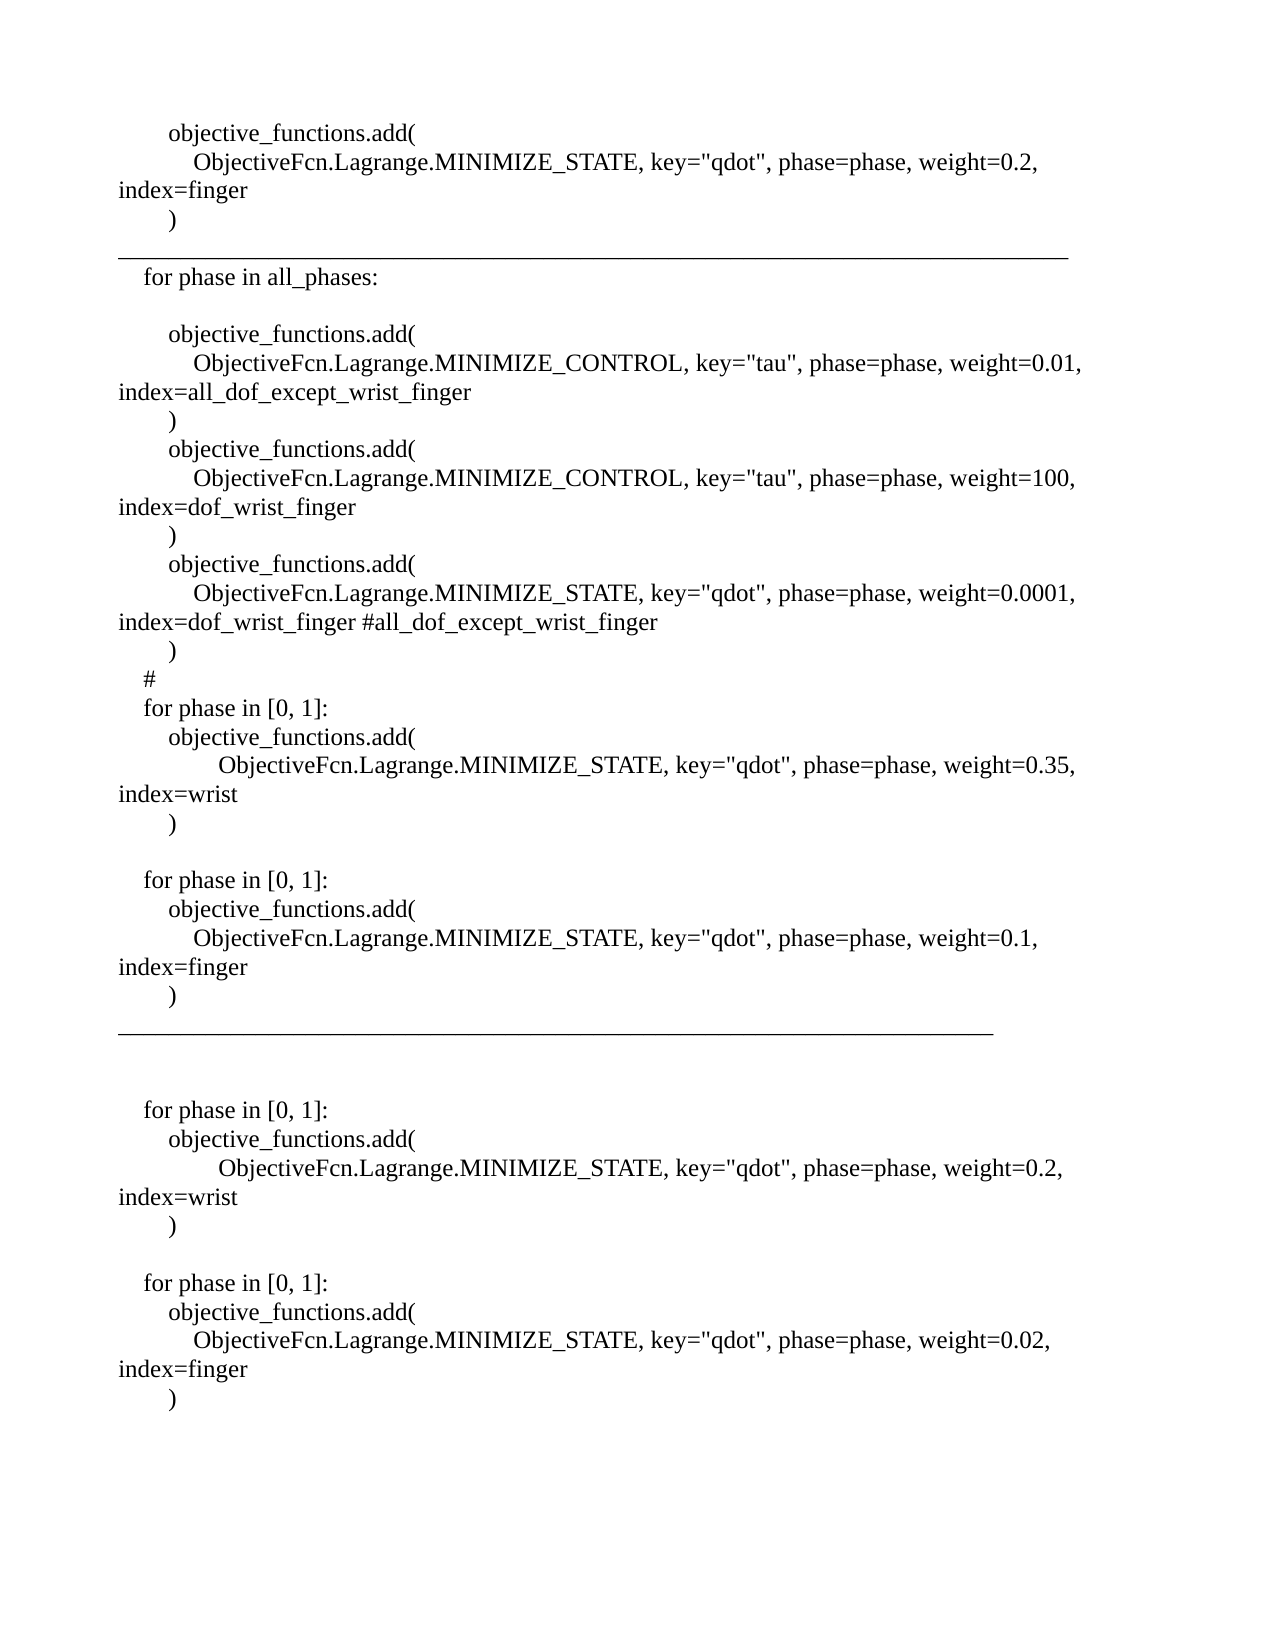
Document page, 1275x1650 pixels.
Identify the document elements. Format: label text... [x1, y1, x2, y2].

text for phase in all_phases: [118, 262, 1157, 291]
text objective_functions.add( [118, 722, 1157, 751]
text ) [118, 521, 1157, 549]
text ) [118, 981, 1157, 1009]
text ObjectiveFcn.Lagrange.MINIMIZE_STATE, key="qdot", phase=phase, weight=0.0001, index=dof_wrist_finger #all_dof_except_wrist_finger [118, 578, 1157, 636]
text for phase in [0, 1]: [118, 866, 1157, 894]
text ) [118, 204, 1157, 233]
text ) [118, 406, 1157, 434]
text objective_functions.add( [118, 894, 1157, 923]
text ObjectiveFcn.Lagrange.MINIMIZE_CONTROL, key="tau", phase=phase, weight=100, index=dof_wrist_finger [118, 463, 1157, 521]
text for phase in [0, 1]: [118, 693, 1157, 722]
text ObjectiveFcn.Lagrange.MINIMIZE_STATE, key="qdot", phase=phase, weight=0.1, index=finger [118, 923, 1157, 981]
text objective_functions.add( [118, 434, 1157, 463]
text objective_functions.add( [118, 118, 1157, 147]
text ObjectiveFcn.Lagrange.MINIMIZE_STATE, key="qdot", phase=phase, weight=0.35, index=wrist [118, 751, 1157, 808]
text ) [118, 1383, 1157, 1412]
text ______________________________________________________________________ [118, 1009, 1157, 1038]
text objective_functions.add( [118, 549, 1157, 578]
text # [118, 664, 1157, 693]
text ____________________________________________________________________________ [118, 233, 1157, 262]
text objective_functions.add( [118, 1124, 1157, 1153]
text ObjectiveFcn.Lagrange.MINIMIZE_STATE, key="qdot", phase=phase, weight=0.2, index=wrist [118, 1153, 1157, 1211]
text ) [118, 1211, 1157, 1239]
text ObjectiveFcn.Lagrange.MINIMIZE_STATE, key="qdot", phase=phase, weight=0.2, index=finger [118, 147, 1157, 204]
text objective_functions.add( [118, 319, 1157, 348]
text ObjectiveFcn.Lagrange.MINIMIZE_CONTROL, key="tau", phase=phase, weight=0.01, index=all_dof_except_wrist_finger [118, 348, 1157, 406]
text for phase in [0, 1]: [118, 1096, 1157, 1124]
text for phase in [0, 1]: [118, 1268, 1157, 1297]
text ) [118, 808, 1157, 837]
text objective_functions.add( [118, 1297, 1157, 1326]
text ObjectiveFcn.Lagrange.MINIMIZE_STATE, key="qdot", phase=phase, weight=0.02, index=finger [118, 1326, 1157, 1383]
text ) [118, 636, 1157, 664]
